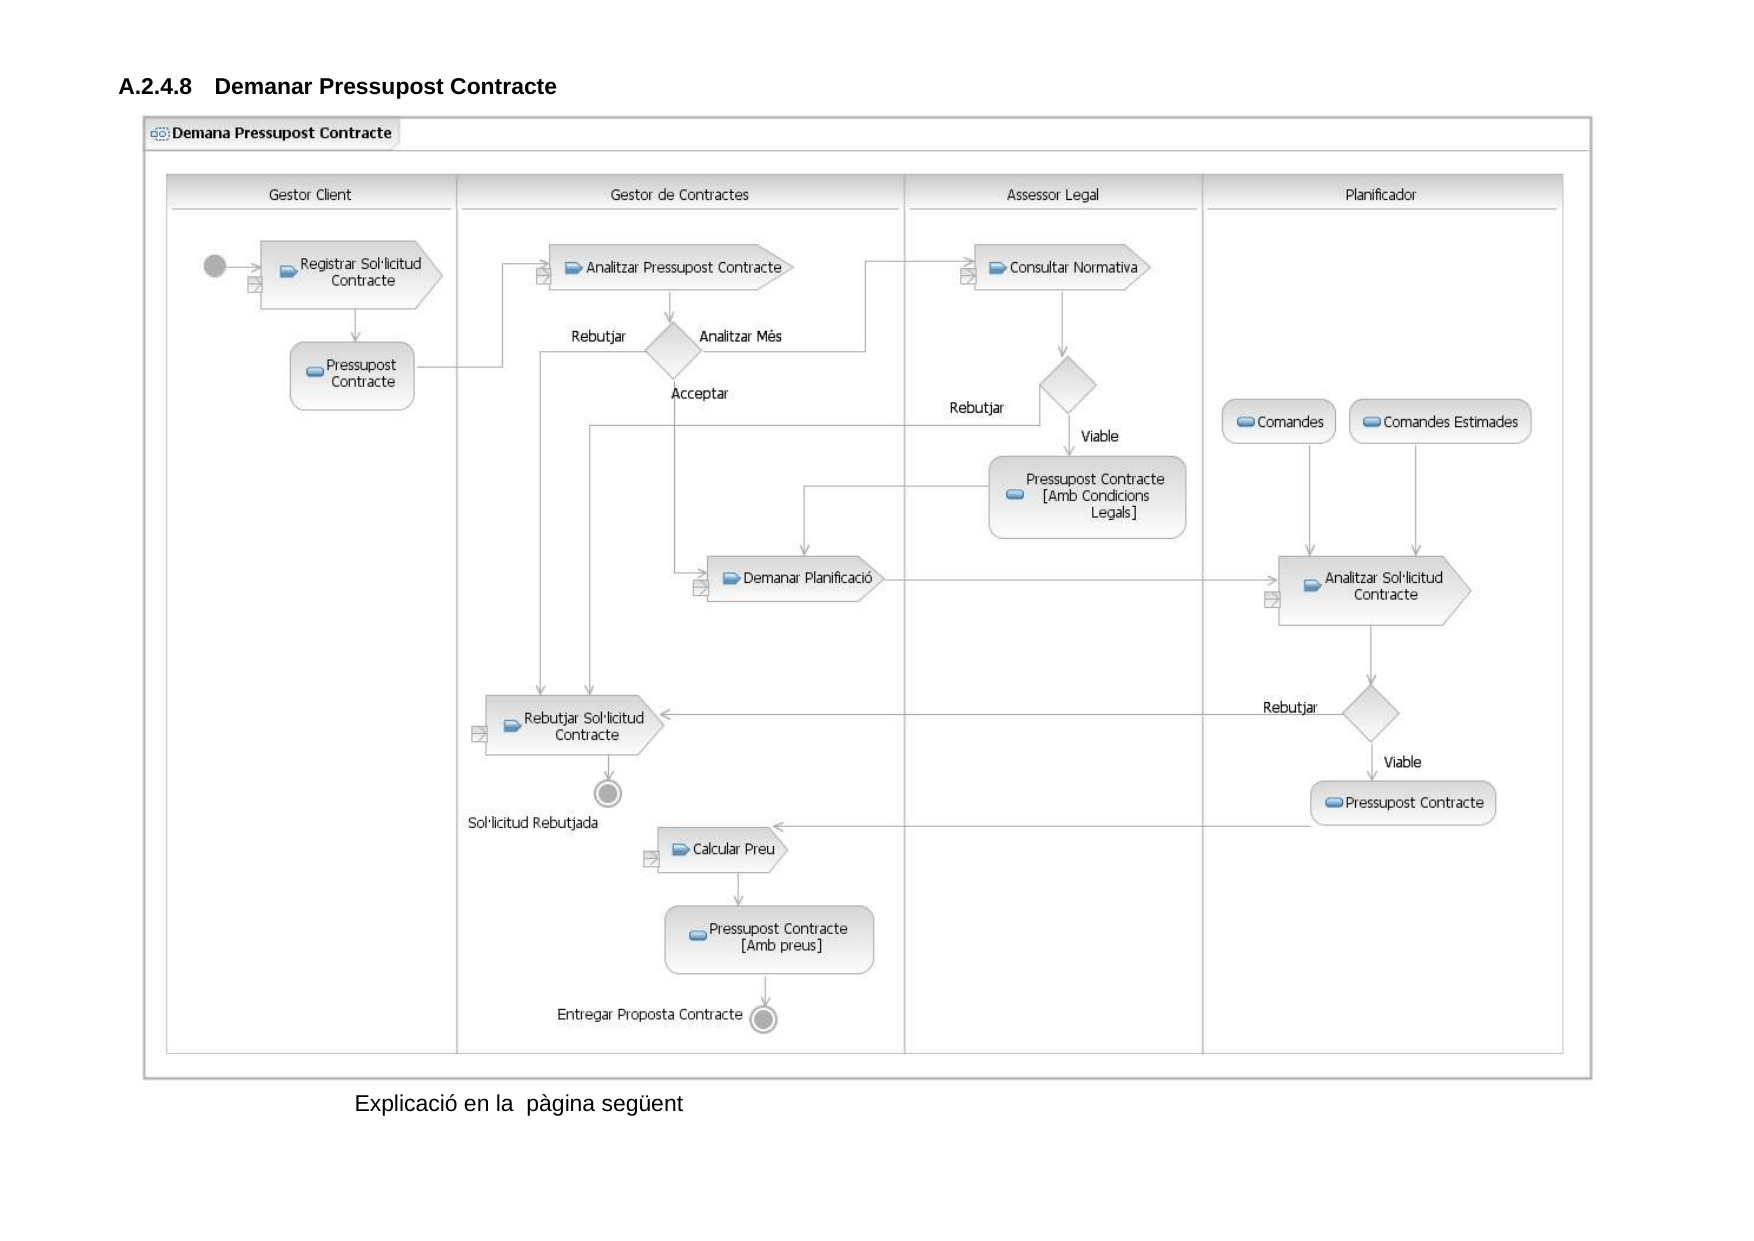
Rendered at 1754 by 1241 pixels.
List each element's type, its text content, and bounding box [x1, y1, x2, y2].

text Explicació en la pàgina següent [354, 106, 1620, 1116]
subtitle Demanar Pressupost Contracte [118, 74, 1620, 99]
picture [132, 105, 1606, 1091]
